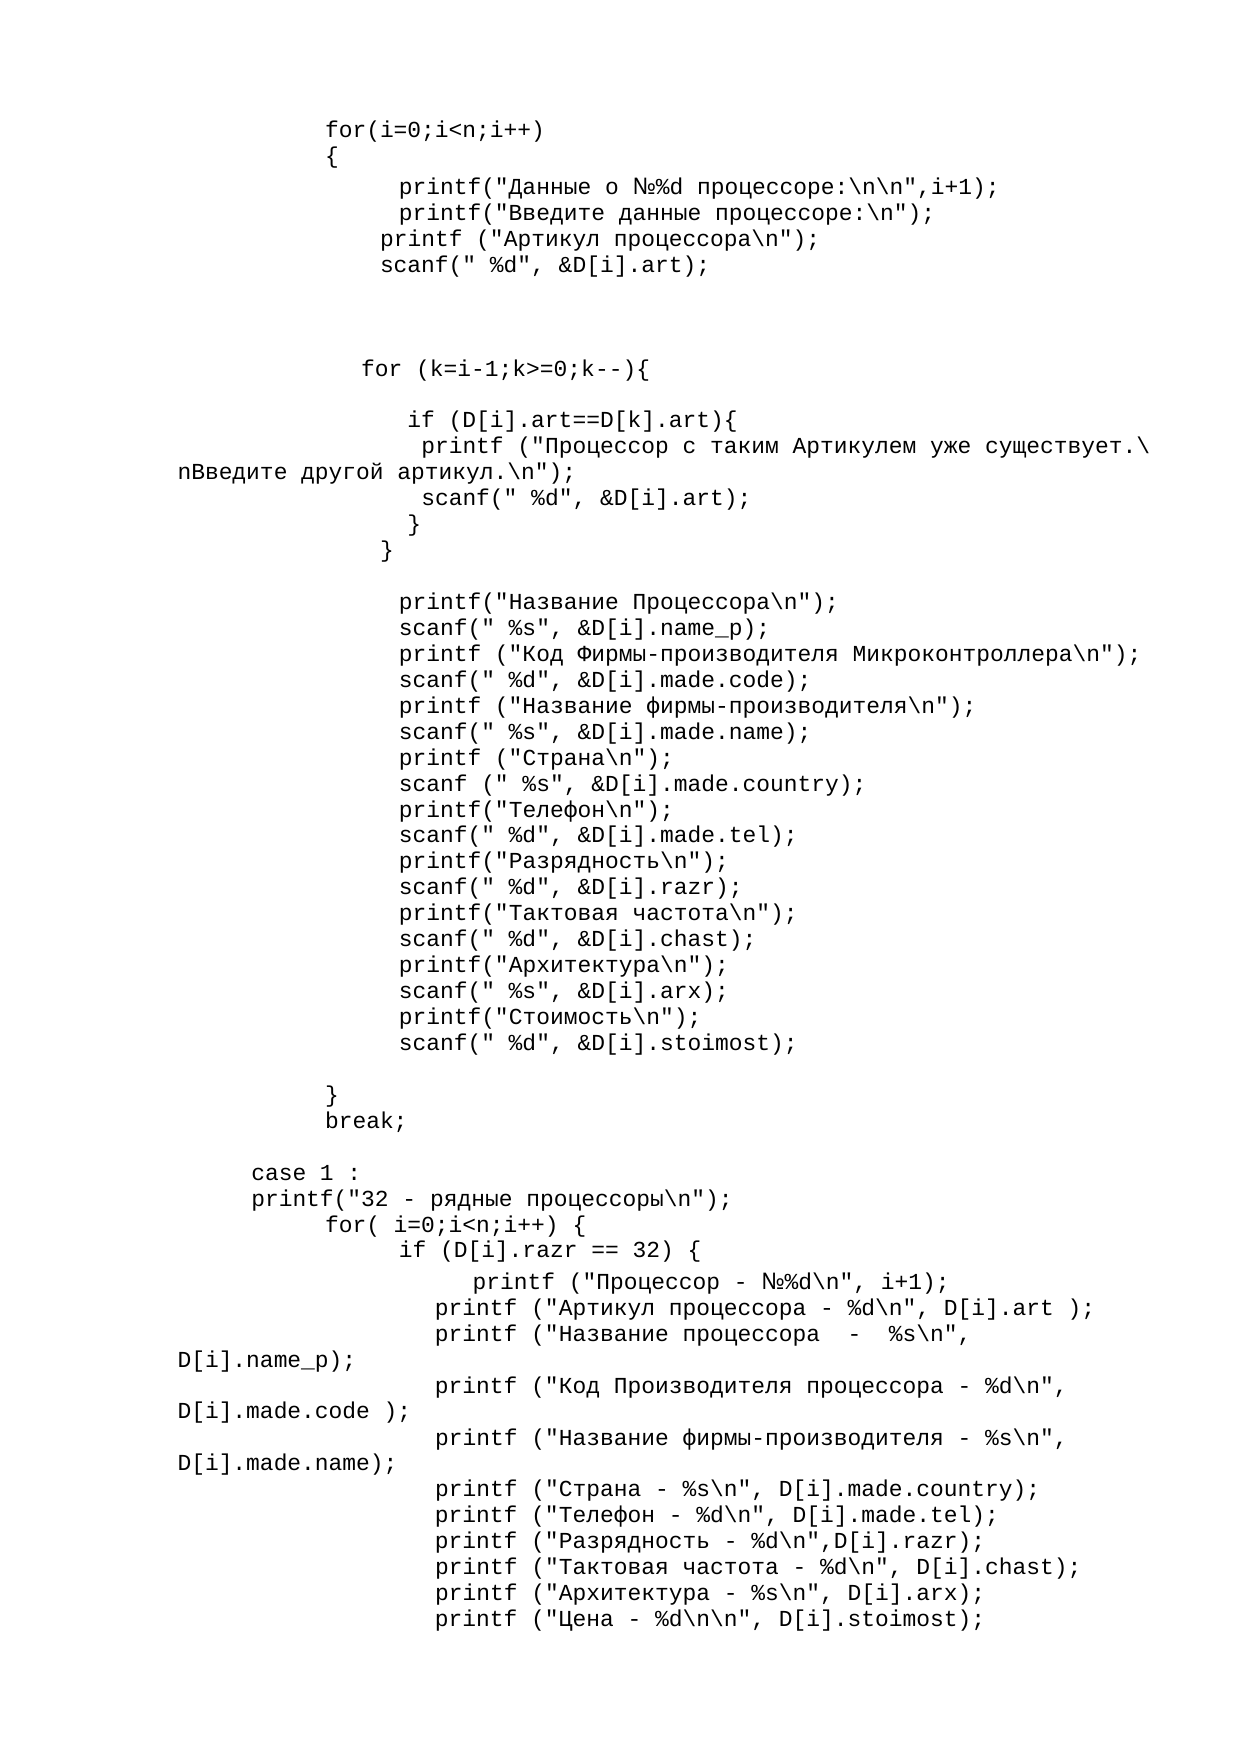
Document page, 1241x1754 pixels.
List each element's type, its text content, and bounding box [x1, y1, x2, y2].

text scanf(" %d", &D[i].art); [177, 487, 1152, 513]
text } [177, 538, 1152, 564]
text scanf(" %d", &D[i].razr); [177, 876, 1152, 902]
text printf("Телефон\n"); [177, 798, 1152, 824]
text scanf(" %s", &D[i].made.name); [177, 720, 1152, 746]
text printf ("Архитектура - %s\n", D[i].arx); [177, 1581, 1152, 1607]
text printf("Архитектура\n"); [177, 953, 1152, 979]
text if (D[i].art==D[k].art){ [177, 409, 1152, 435]
text printf ("Артикул процессора\n"); [177, 227, 1152, 253]
text printf ("Тактовая частота - %d\n", D[i].chast); [177, 1556, 1152, 1581]
text printf ("Телефон - %d\n", D[i].made.tel); [177, 1504, 1152, 1529]
text for( i=0;i<n;i++) { [177, 1213, 1152, 1239]
text printf ("Код Производителя процессора - %d\n", D[i].made.code ); [177, 1374, 1152, 1426]
text scanf(" %s", &D[i].arx); [177, 979, 1152, 1005]
text printf ("Код Фирмы-производителя Микроконтроллера\n"); [177, 642, 1152, 668]
text } [177, 513, 1152, 538]
text scanf(" %d", &D[i].made.code); [177, 668, 1152, 694]
text printf ("Название процессора - %s\n", D[i].name_p); [177, 1322, 1152, 1374]
text scanf(" %s", &D[i].name_p); [177, 616, 1152, 642]
text case 1 : [177, 1161, 1152, 1187]
text printf("Введите данные процессоре:\n"); [177, 201, 1152, 227]
text if (D[i].razr == 32) { [177, 1239, 1152, 1265]
text printf ("Название фирмы-производителя - %s\n", D[i].made.name); [177, 1426, 1152, 1478]
text printf("Тактовая частота\n"); [177, 902, 1152, 928]
text printf ("Название фирмы-производителя\n"); [177, 694, 1152, 720]
text printf("Данные о №%d процессоре:\n\n",i+1); [177, 170, 1152, 201]
text } [177, 1083, 1152, 1109]
text printf ("Страна\n"); [177, 746, 1152, 772]
text printf("Разрядность\n"); [177, 850, 1152, 876]
text scanf (" %s", &D[i].made.country); [177, 772, 1152, 798]
text scanf(" %d", &D[i].made.tel); [177, 824, 1152, 850]
text printf ("Цена - %d\n\n", D[i].stoimost); [177, 1607, 1152, 1633]
text break; [177, 1109, 1152, 1135]
text scanf(" %d", &D[i].chast); [177, 928, 1152, 953]
text printf ("Разрядность - %d\n",D[i].razr); [177, 1529, 1152, 1556]
text for (k=i-1;k>=0;k--){ [177, 357, 1152, 383]
text scanf(" %d", &D[i].art); [177, 253, 1152, 279]
text printf ("Артикул процессора - %d\n", D[i].art ); [177, 1296, 1152, 1322]
text scanf(" %d", &D[i].stoimost); [177, 1031, 1152, 1057]
text printf ("Процессор - №%d\n", i+1); [177, 1265, 1152, 1296]
text { [177, 144, 1152, 170]
text printf("Название Процессора\n"); [177, 590, 1152, 616]
text printf ("Процессор с таким Артикулем уже существует.\nВведите другой артикул.\n"); [177, 435, 1152, 487]
text printf("32 - рядные процессоры\n"); [177, 1187, 1152, 1213]
text printf ("Страна - %s\n", D[i].made.country); [177, 1478, 1152, 1504]
text for(i=0;i<n;i++) [177, 118, 1152, 144]
text printf("Стоимость\n"); [177, 1005, 1152, 1031]
